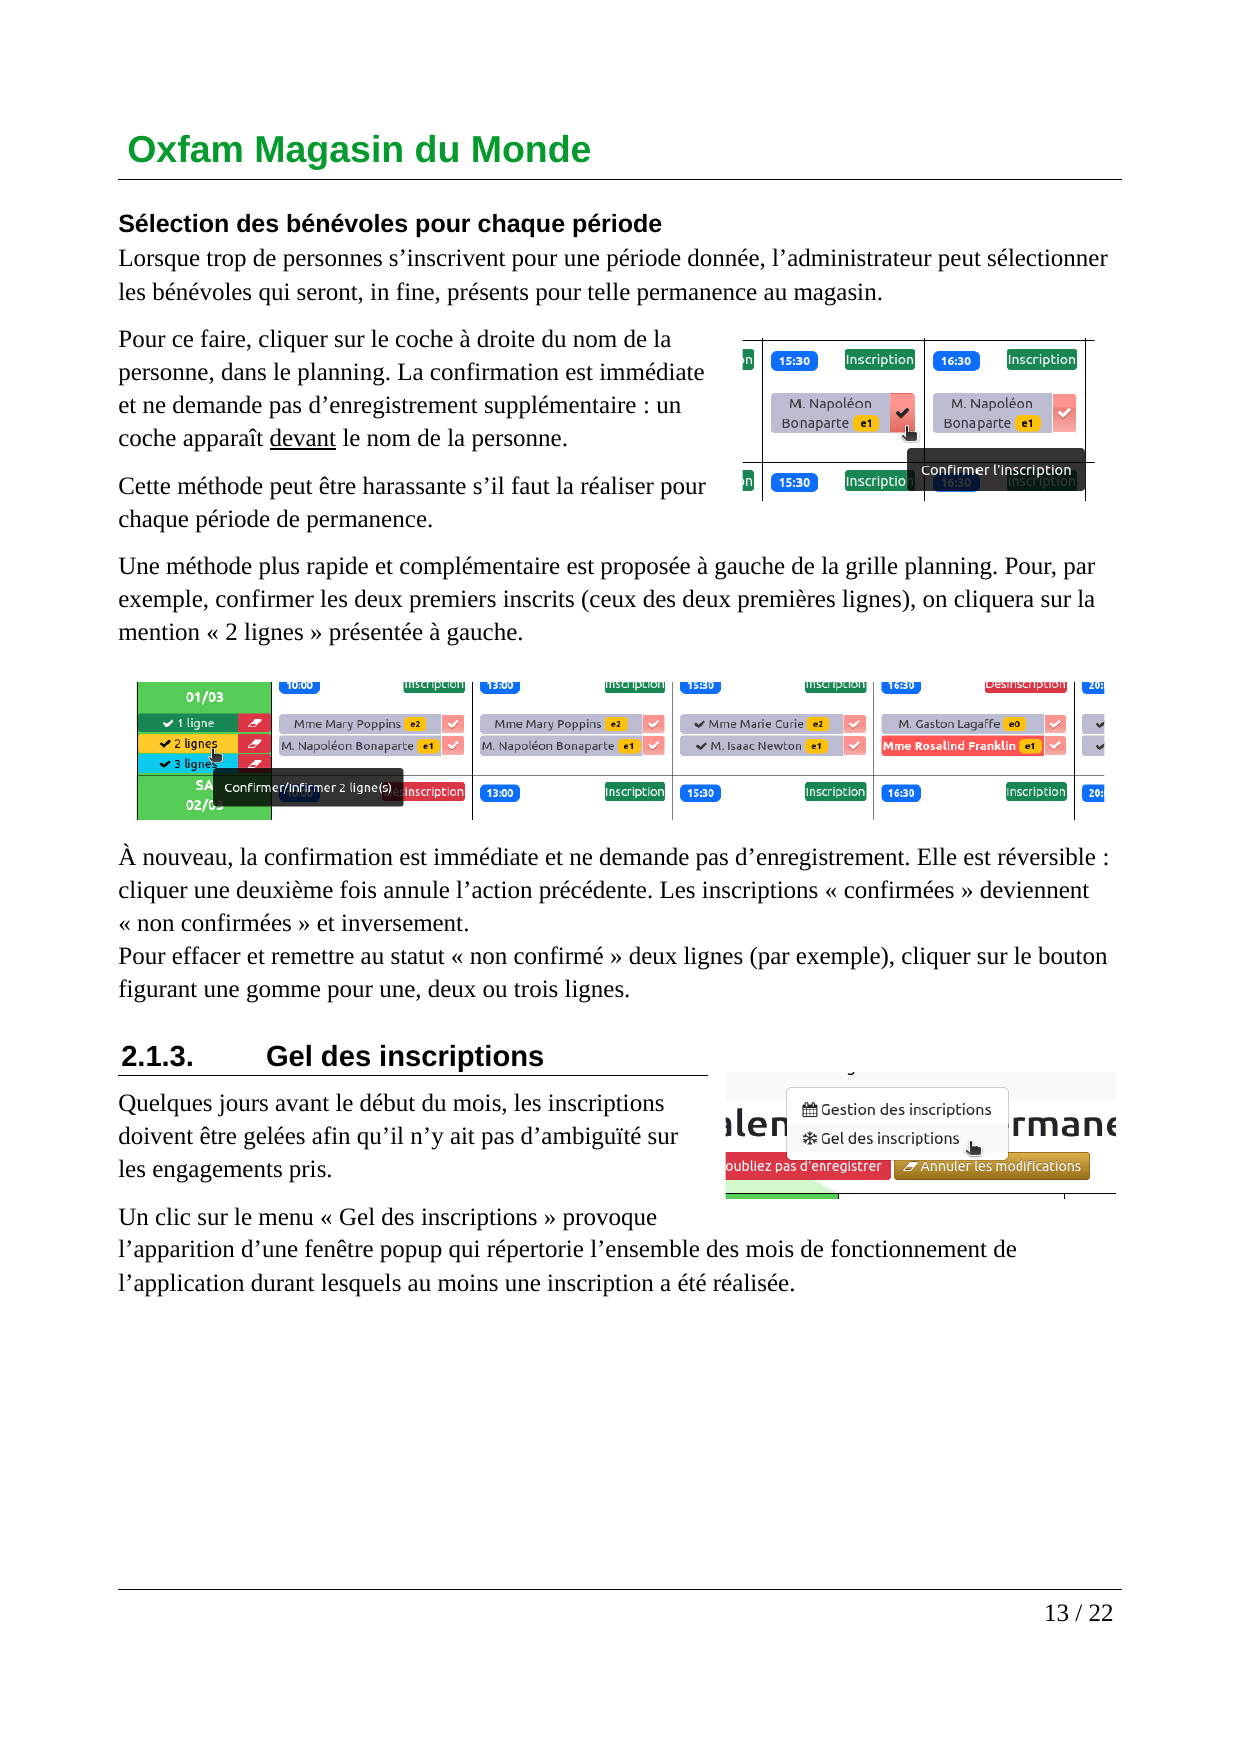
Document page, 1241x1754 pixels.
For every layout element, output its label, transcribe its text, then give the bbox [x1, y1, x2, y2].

text Une méthode plus rapide et complémentaire est proposée à gauche de la grille planning. Pour, par exemple, confirmer les deux premiers inscrits (ceux des deux premières lignes), on cliquera sur la mention « 2 lignes » présentée à gauche. [118, 551, 1122, 646]
text Pour ce faire, cliquer sur le coche à droite du nom de la personne, dans le planning. La confirmation est immédiate et ne demande pas d’enregistrement supplémentaire : un coche apparaît devant le nom de la personne. [118, 321, 1122, 518]
picture [725, 1072, 1116, 1199]
text Quelques jours avant le début du mois, les inscriptions doivent être gelées afin qu’il n’y ait pas d’ambiguïté sur les engagements pris. [118, 1088, 708, 1183]
text À nouveau, la confirmation est immédiate et ne demande pas d’enregistrement. Elle est réversible : cliquer une deuxième fois annule l’action précédente. Les inscriptions « confirmées » deviennent « non confirmées » et inversement. Pour effacer et remettre au statut « non confirmé » deux lignes (par exemple), cliquer sur le bouton figurant une gomme pour une, deux ou trois lignes. [118, 665, 1122, 1002]
text Un clic sur le menu « Gel des inscriptions » provoque l’apparition d’une fenêtre popup qui répertorie l’ensemble des mois de fonctionnement de l’application durant lesquels au moins une inscription a été réalisée. [118, 1202, 1122, 1296]
subtitle Gel des inscriptions [118, 1036, 1134, 1216]
picture [742, 338, 1095, 501]
subtitle Sélection des bénévoles pour chaque période [118, 208, 1122, 237]
picture [135, 682, 1105, 820]
text Lorsque trop de personnes s’inscrivent pour une période donnée, l’administrateur peut sélectionner les bénévoles qui seront, in fine, présents pour telle permanence au magasin. [118, 243, 1122, 305]
text Cette méthode peut être harassante s’il faut la réaliser pour chaque période de permanence. [118, 471, 1122, 533]
